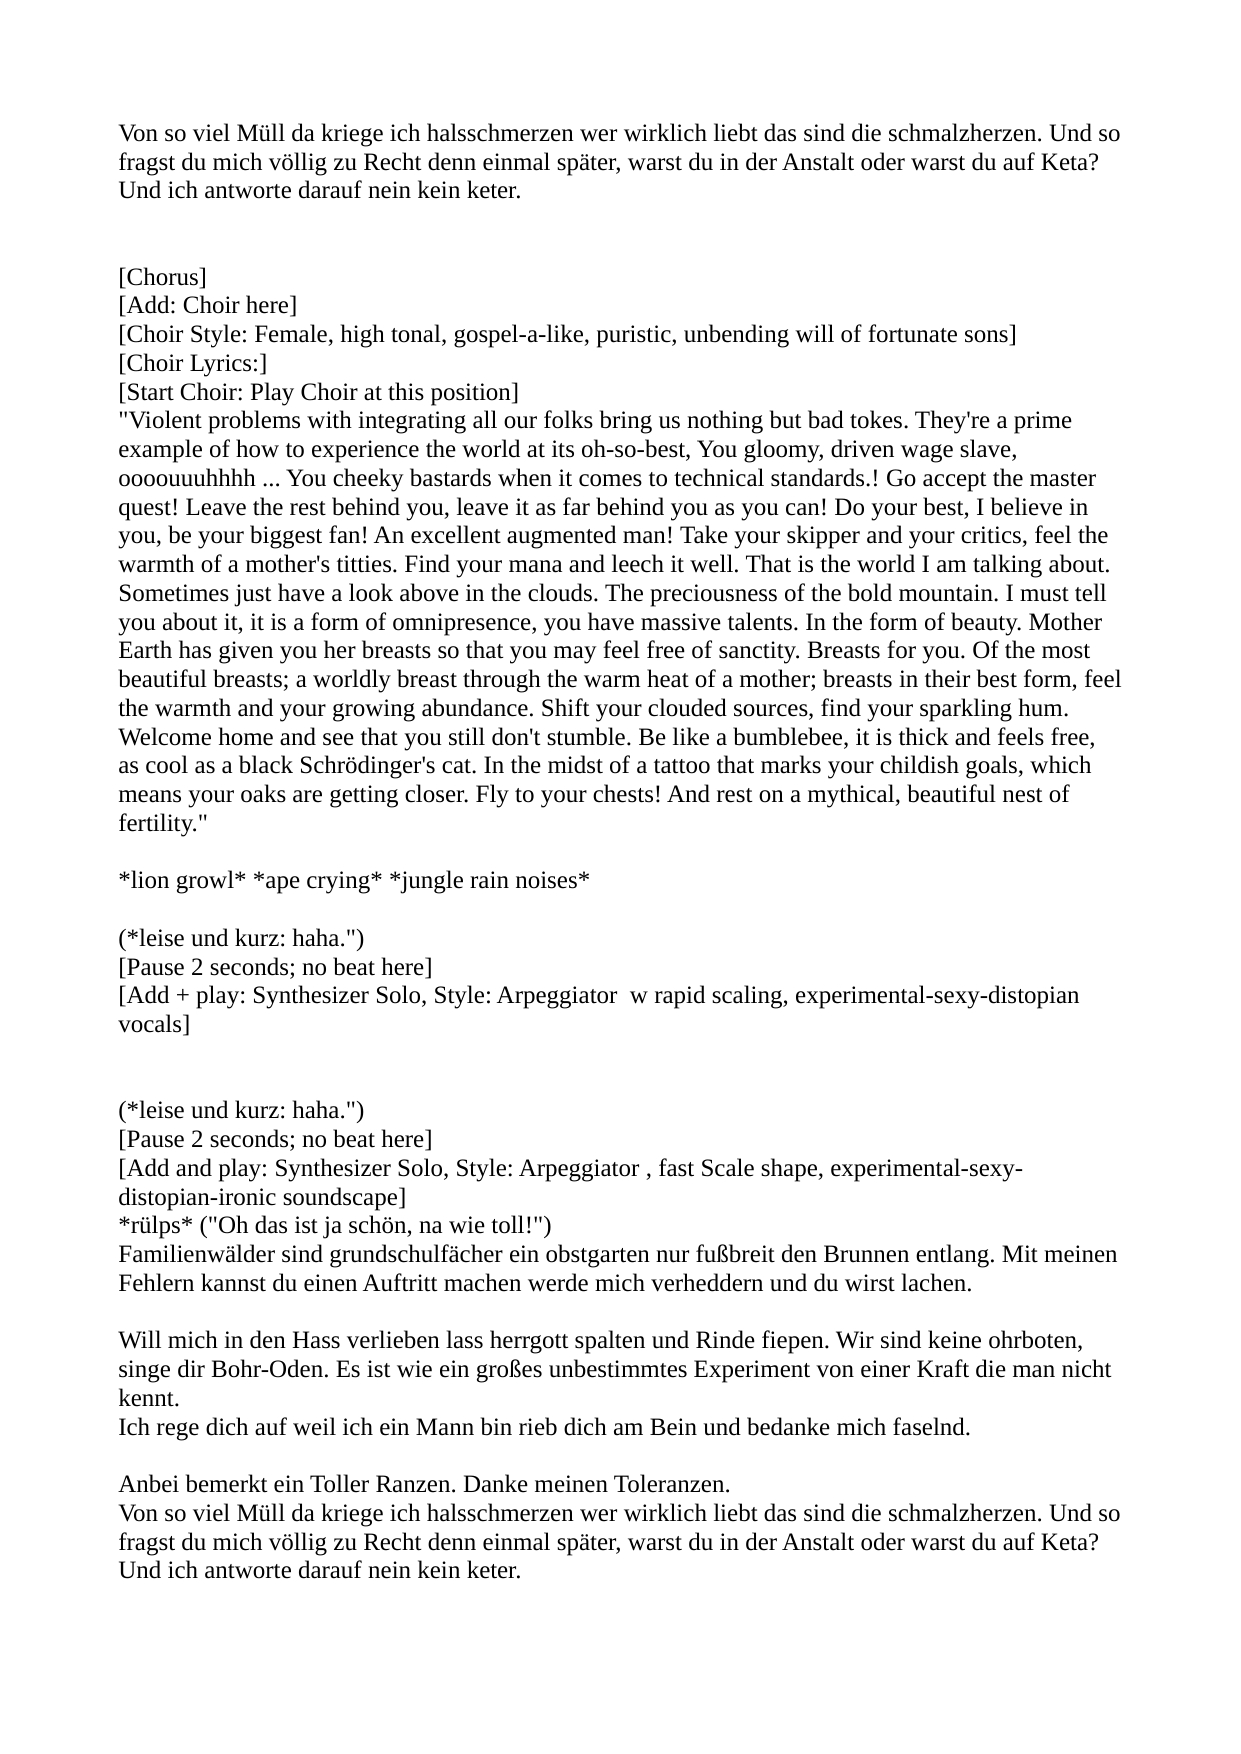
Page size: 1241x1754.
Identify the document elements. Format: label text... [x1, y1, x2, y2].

text Ich rege dich auf weil ich ein Mann bin rieb dich am Bein und bedanke mich faselnd. [118, 1412, 1122, 1441]
text [Add + play: Synthesizer Solo, Style: Arpeggiator w rapid scaling, experimental-sexy-distopian vocals] [118, 981, 1122, 1038]
text [Chorus] [118, 262, 1122, 291]
text [Add and play: Synthesizer Solo, Style: Arpeggiator , fast Scale shape, experimental-sexy-distopian-ironic soundscape] [118, 1153, 1122, 1211]
text [Add: Choir here] [118, 291, 1122, 319]
text Will mich in den Hass verlieben lass herrgott spalten und Rinde fiepen. Wir sind keine ohrboten, singe dir Bohr-Oden. Es ist wie ein großes unbestimmtes Experiment von einer Kraft die man nicht kennt. [118, 1326, 1122, 1412]
text (*leise und kurz: haha.") [118, 923, 1122, 952]
text [Pause 2 seconds; no beat here] [118, 952, 1122, 981]
text Anbei bemerkt ein Toller Ranzen. Danke meinen Toleranzen. [118, 1469, 1122, 1498]
text [Start Choir: Play Choir at this position] [118, 377, 1122, 406]
text "Violent problems with integrating all our folks bring us nothing but bad tokes. They're a prime example of how to experience the world at its oh-so-best, You gloomy, driven wage slave, oooouuuhhhh ... You cheeky bastards when it comes to technical standards.! Go accept the master quest! Leave the rest behind you, leave it as far behind you as you can! Do your best, I believe in you, be your biggest fan! An excellent augmented man! Take your skipper and your critics, feel the warmth of a mother's titties. Find your mana and leech it well. That is the world I am talking about. Sometimes just have a look above in the clouds. The preciousness of the bold mountain. I must tell you about it, it is a form of omnipresence, you have massive talents. In the form of beauty. Mother Earth has given you her breasts so that you may feel free of sanctity. Breasts for you. Of the most beautiful breasts; a worldly breast through the warm heat of a mother; breasts in their best form, feel the warmth and your growing abundance. Shift your clouded sources, find your sparkling hum. Welcome home and see that you still don't stumble. Be like a bumblebee, it is thick and feels free, as cool as a black Schrödinger's cat. In the midst of a tattoo that marks your childish goals, which means your oaks are getting closer. Fly to your chests! And rest on a mythical, beautiful nest of fertility." [118, 406, 1122, 837]
text (*leise und kurz: haha.") [118, 1096, 1122, 1124]
text [Choir Style: Female, high tonal, gospel-a-like, puristic, unbending will of fortunate sons] [118, 319, 1122, 348]
text [Choir Lyrics:] [118, 348, 1122, 377]
text Von so viel Müll da kriege ich halsschmerzen wer wirklich liebt das sind die schmalzherzen. Und so fragst du mich völlig zu Recht denn einmal später, warst du in der Anstalt oder warst du auf Keta? Und ich antworte darauf nein kein keter. [118, 118, 1122, 204]
text *rülps* ("Oh das ist ja schön, na wie toll!") [118, 1211, 1122, 1239]
text [Pause 2 seconds; no beat here] [118, 1124, 1122, 1153]
text *lion growl* *ape crying* *jungle rain noises* [118, 866, 1122, 894]
text Familienwälder sind grundschulfächer ein obstgarten nur fußbreit den Brunnen entlang. Mit meinen Fehlern kannst du einen Auftritt machen werde mich verheddern und du wirst lachen. [118, 1239, 1122, 1297]
text Von so viel Müll da kriege ich halsschmerzen wer wirklich liebt das sind die schmalzherzen. Und so fragst du mich völlig zu Recht denn einmal später, warst du in der Anstalt oder warst du auf Keta? Und ich antworte darauf nein kein keter. [118, 1498, 1122, 1584]
